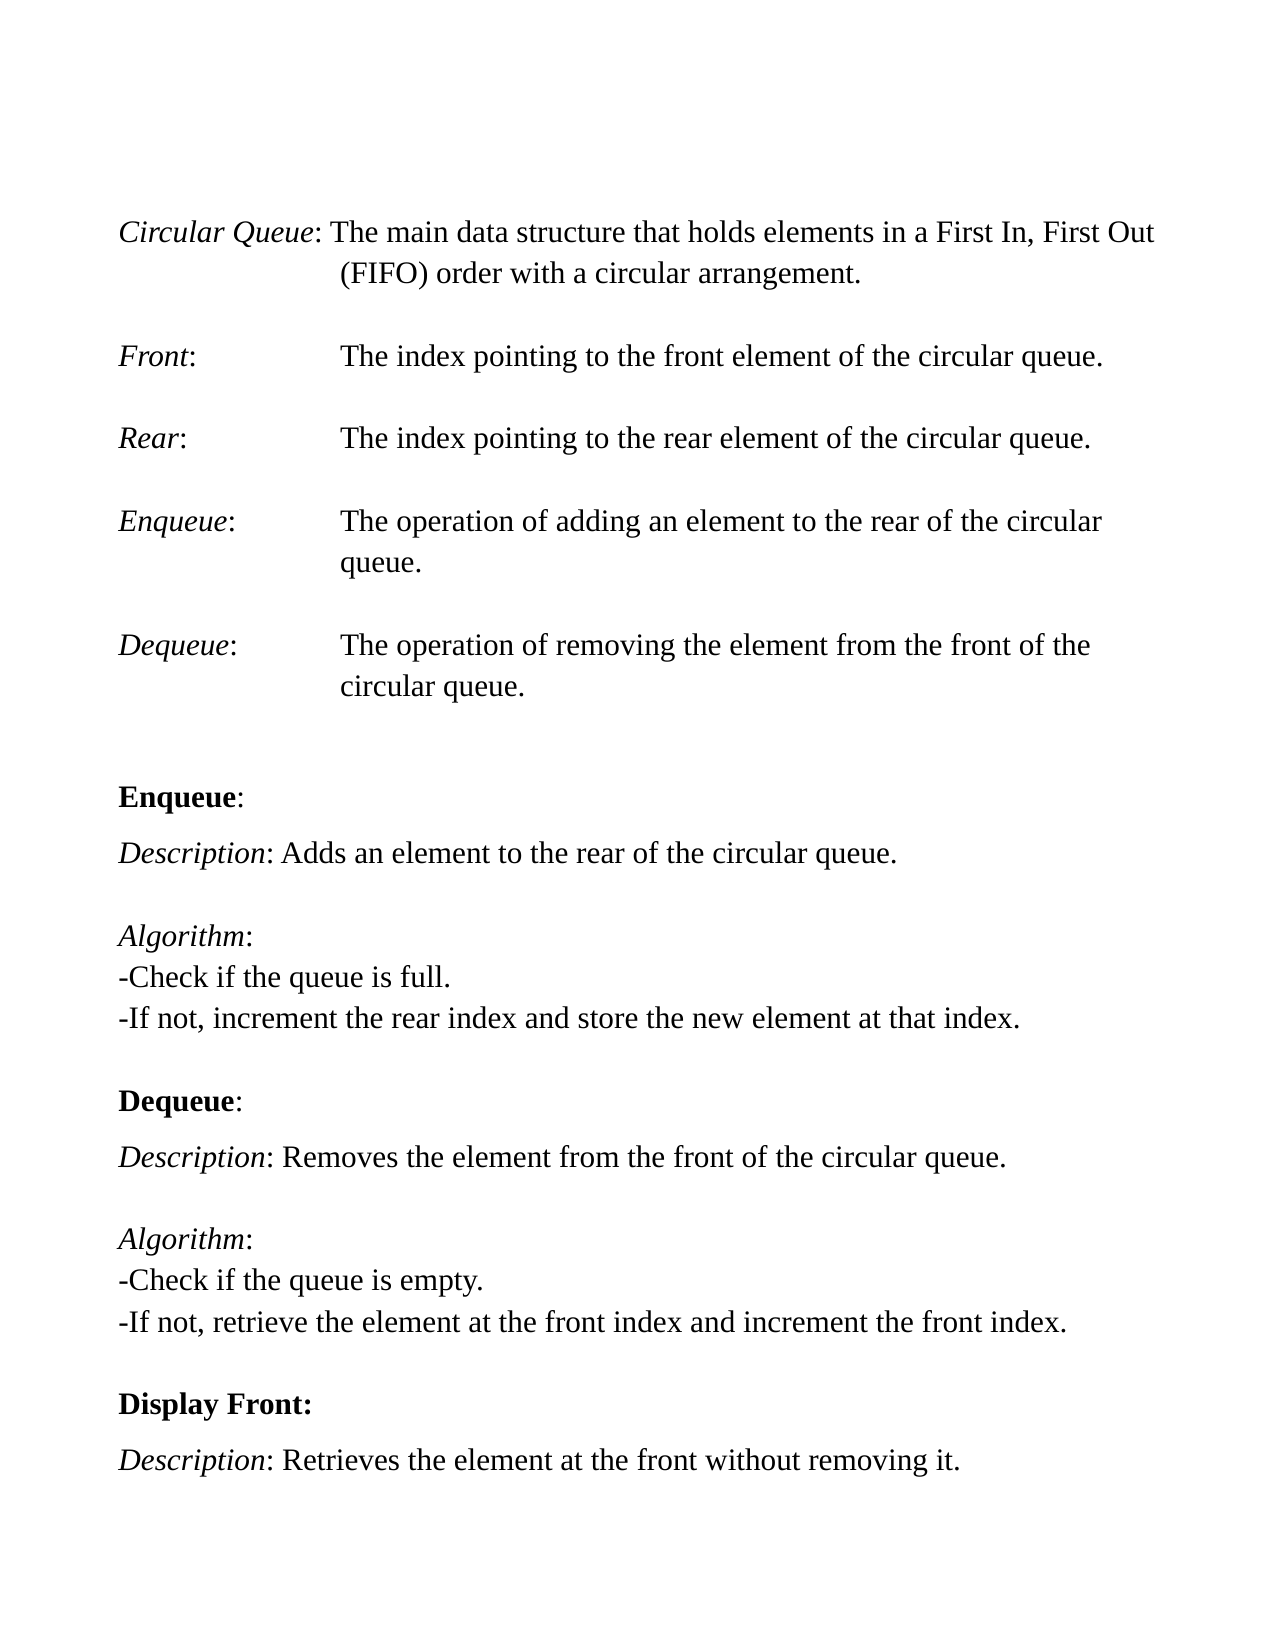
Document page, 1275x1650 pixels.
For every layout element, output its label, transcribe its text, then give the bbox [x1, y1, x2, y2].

text Description: Removes the element from the front of the circular queue. [118, 1138, 1157, 1174]
text -If not, increment the rear index and store the new element at that index. [118, 999, 1157, 1036]
text Circular Queue: The main data structure that holds elements in a First In, First Out (FIFO) order with a circular arrangement. [118, 213, 1157, 291]
text Enqueue: The operation of adding an element to the rear of the circular queue. [118, 502, 1157, 579]
text Dequeue: The operation of removing the element from the front of the circular queue. [118, 626, 1157, 703]
text Algorithm: [118, 1220, 1157, 1256]
text Rear: The index pointing to the rear element of the circular queue. [118, 419, 1157, 456]
text Dequeue: [118, 1082, 1157, 1118]
text Description: Adds an element to the rear of the circular queue. [118, 834, 1157, 871]
text -Check if the queue is empty. [118, 1262, 1157, 1298]
text Algorithm: [118, 917, 1157, 953]
text -If not, retrieve the element at the front index and increment the front index. [118, 1303, 1157, 1339]
text Enqueue: [118, 779, 1157, 815]
text Description: Retrieves the element at the front without removing it. [118, 1441, 1157, 1477]
text -Check if the queue is full. [118, 958, 1157, 994]
text Front: The index pointing to the front element of the circular queue. [118, 337, 1157, 373]
text Display Front: [118, 1385, 1157, 1421]
